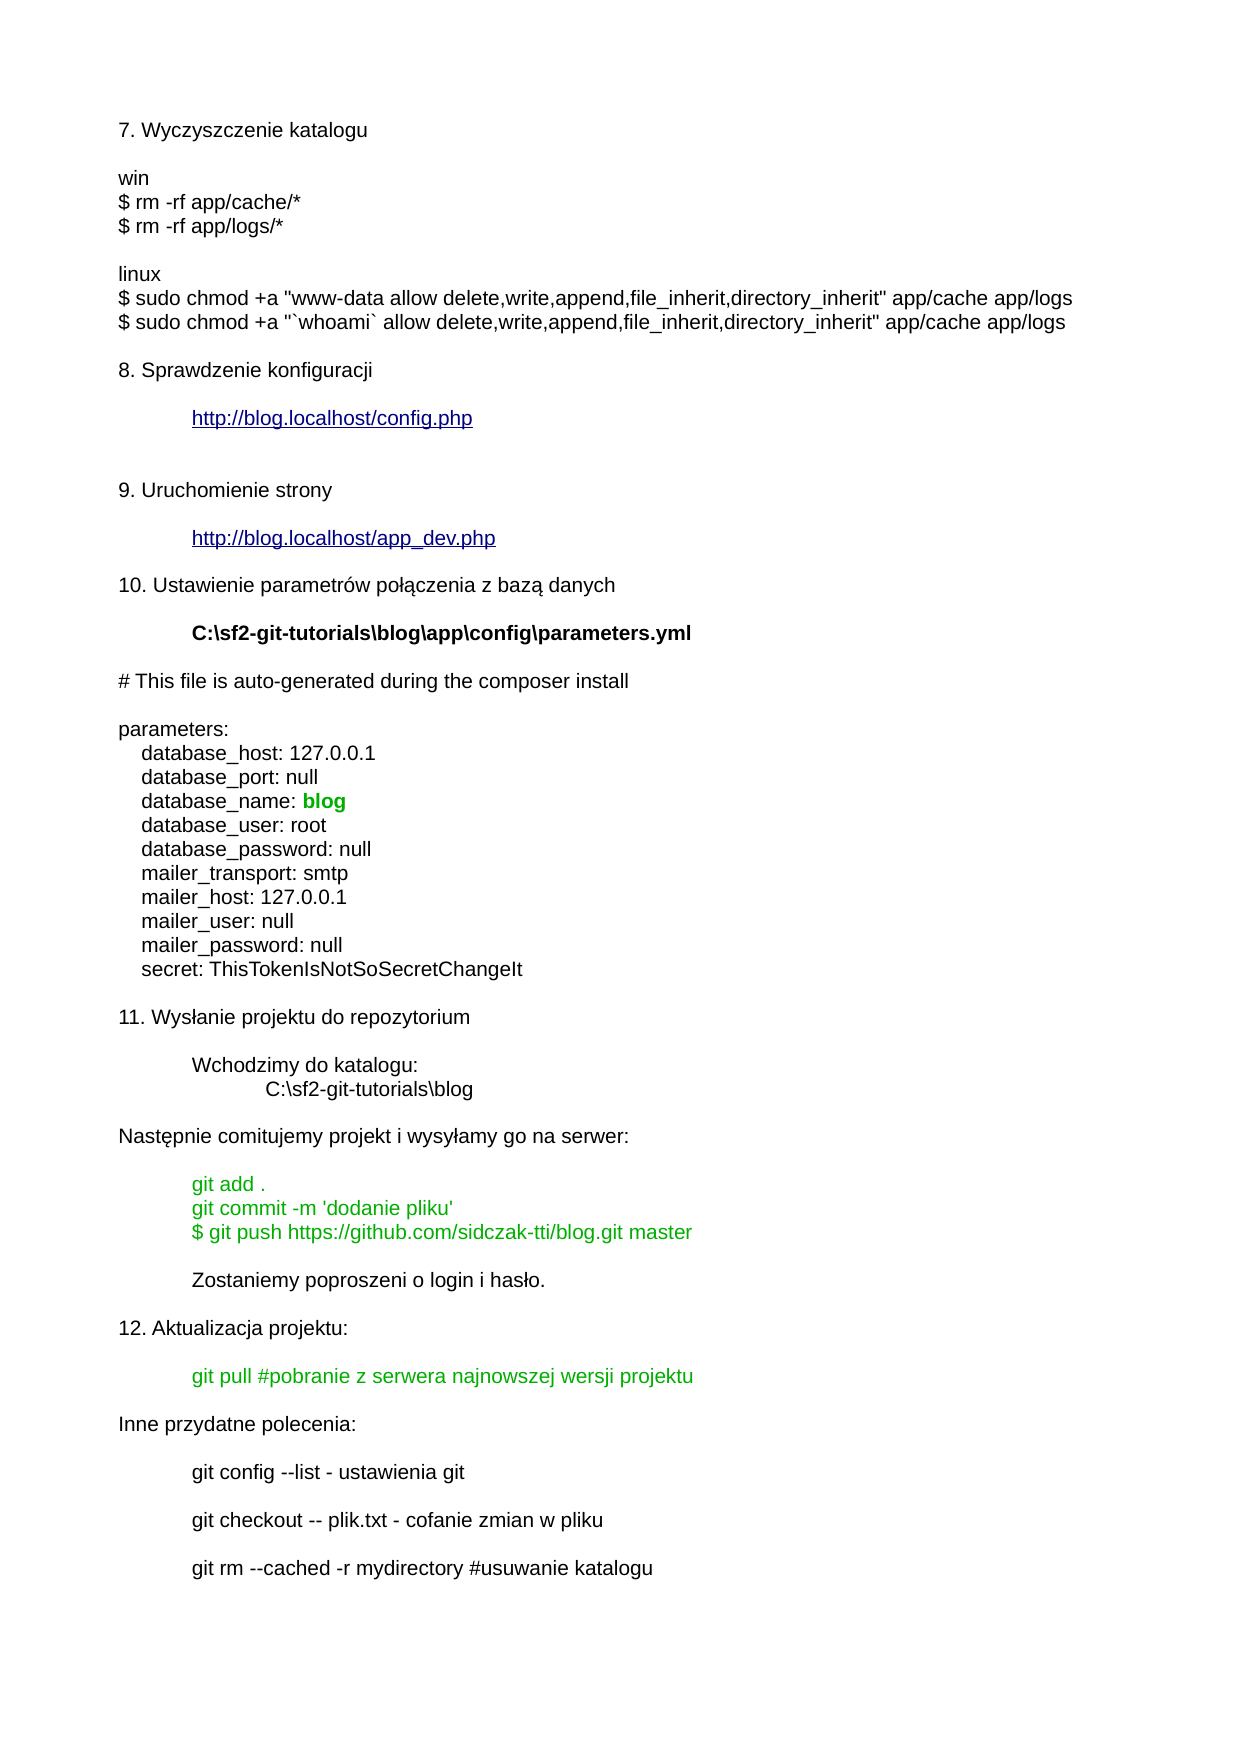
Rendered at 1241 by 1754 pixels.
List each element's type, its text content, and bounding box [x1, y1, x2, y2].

text # This file is auto-generated during the composer install [118, 669, 1122, 693]
text C:\sf2-git-tutorials\blog [118, 1076, 1122, 1100]
text 7. Wyczyszczenie katalogu [118, 118, 1122, 142]
text git commit -m 'dodanie pliku' [118, 1196, 1122, 1220]
text git pull #pobranie z serwera najnowszej wersji projektu [118, 1364, 1122, 1388]
text parameters: database_host: 127.0.0.1 database_port: null database_name: blog database_user: root database_password: null mailer_transport: smtp mailer_host: 127.0.0.1 mailer_user: null mailer_password: null secret: ThisTokenIsNotSoSecretChangeIt [118, 693, 1122, 981]
text 9. Uruchomienie strony [118, 477, 1122, 501]
text 12. Aktualizacja projektu: [118, 1316, 1122, 1340]
text $ rm -rf app/logs/* [118, 214, 1122, 238]
text $ rm -rf app/cache/* [118, 190, 1122, 214]
text Zostaniemy poproszeni o login i hasło. [118, 1268, 1122, 1292]
text 8. Sprawdzenie konfiguracji [118, 358, 1122, 382]
text $ git push https://github.com/sidczak-tti/blog.git master [118, 1220, 1122, 1244]
text git rm --cached -r mydirectory #usuwanie katalogu [118, 1556, 1122, 1579]
text Następnie comitujemy projekt i wysyłamy go na serwer: [118, 1124, 1122, 1148]
text git add . [118, 1172, 1122, 1196]
text $ sudo chmod +a "`whoami` allow delete,write,append,file_inherit,directory_inherit" app/cache app/logs [118, 310, 1122, 334]
text 11. Wysłanie projektu do repozytorium [118, 1004, 1122, 1028]
text Wchodzimy do katalogu: [118, 1052, 1122, 1076]
text http://blog.localhost/app_dev.php [118, 525, 1122, 549]
text git checkout -- plik.txt - cofanie zmian w pliku [118, 1508, 1122, 1532]
text C:\sf2-git-tutorials\blog\app\config\parameters.yml [118, 621, 1122, 645]
text $ sudo chmod +a "www-data allow delete,write,append,file_inherit,directory_inherit" app/cache app/logs [118, 286, 1122, 310]
text Inne przydatne polecenia: [118, 1412, 1122, 1436]
text git config --list - ustawienia git [118, 1460, 1122, 1484]
text http://blog.localhost/config.php [118, 406, 1122, 429]
text 10. Ustawienie parametrów połączenia z bazą danych [118, 573, 1122, 597]
text linux [118, 262, 1122, 286]
text win [118, 166, 1122, 190]
